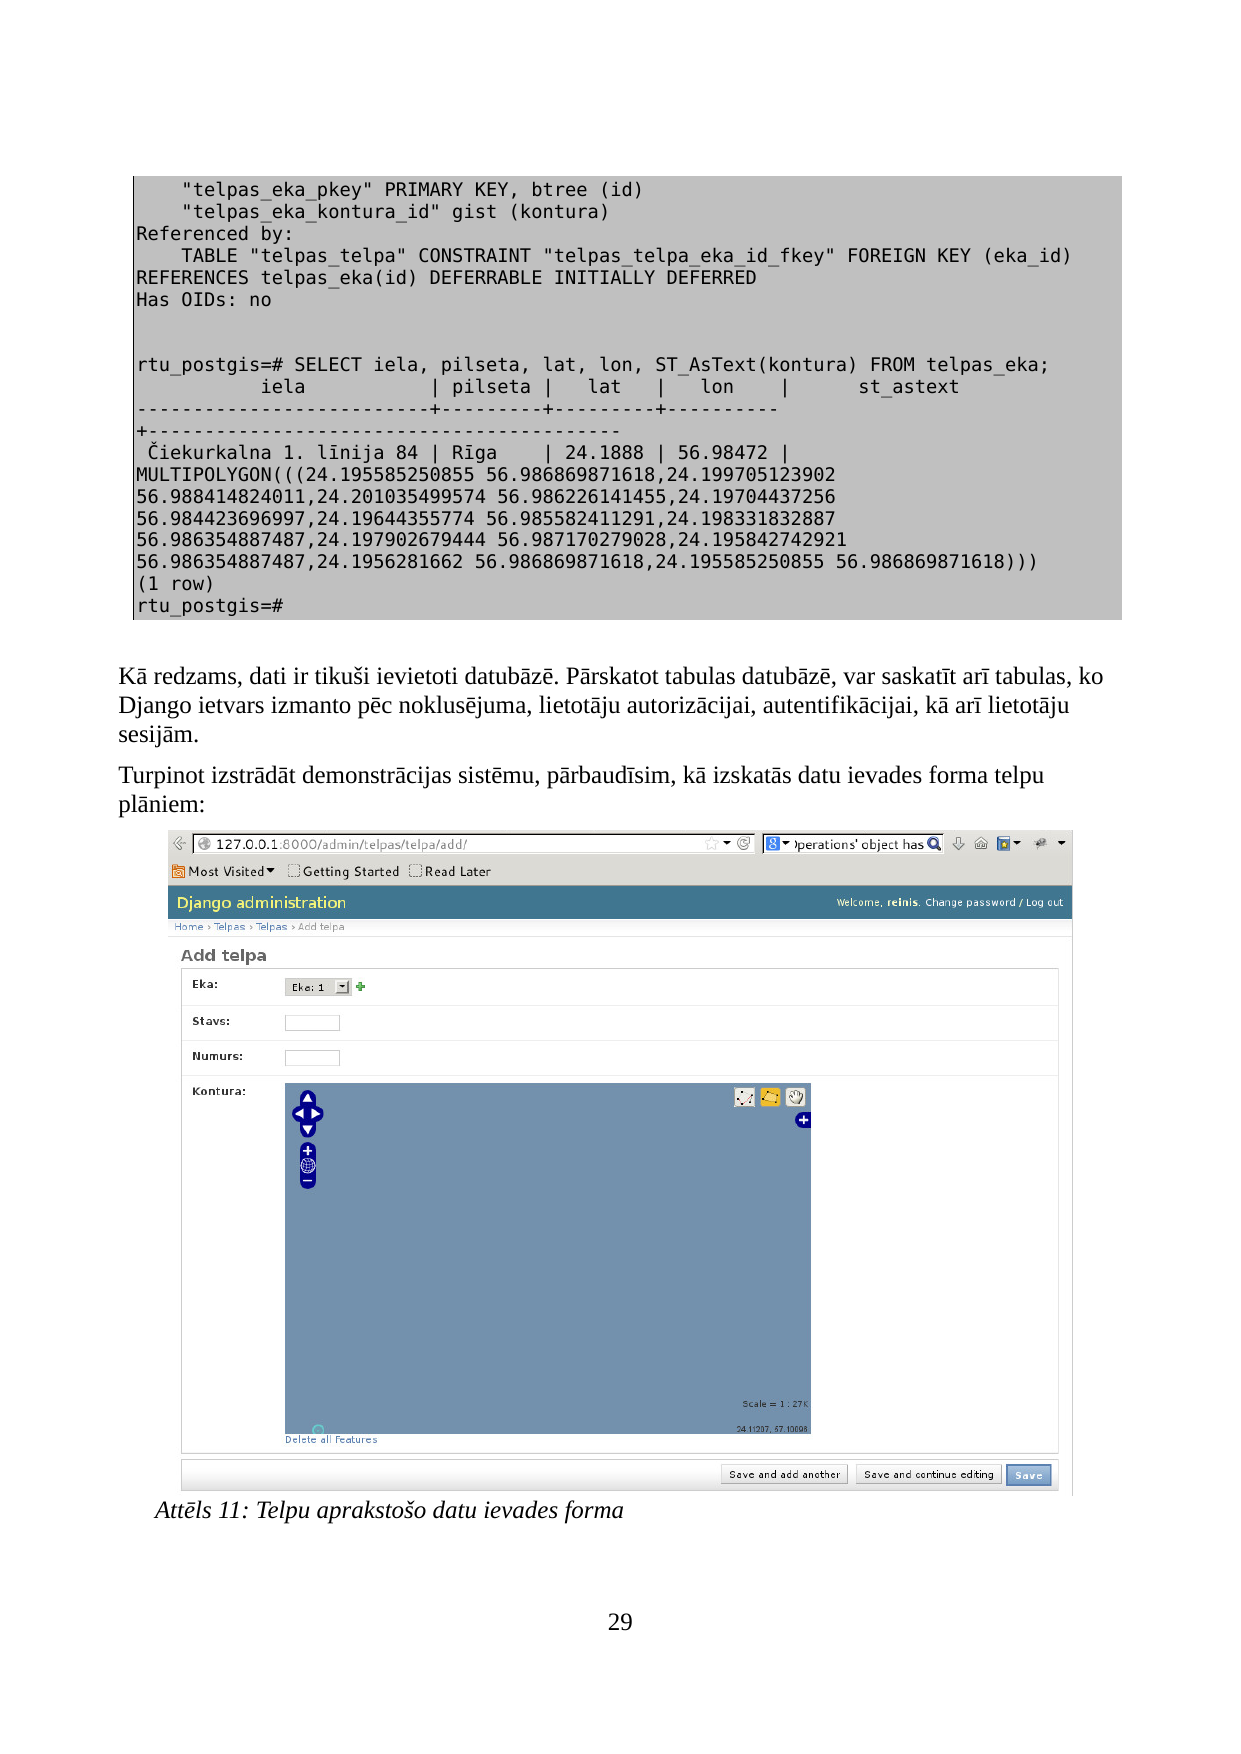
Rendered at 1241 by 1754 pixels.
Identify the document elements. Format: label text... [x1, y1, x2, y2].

text "telpas_eka_kontura_id" gist (kontura) [134, 201, 1122, 223]
text (1 row) [134, 573, 1122, 595]
text Turpinot izstrādāt demonstrācijas sistēmu, pārbaudīsim, kā izskatās datu ievades forma telpu plāniem: [118, 760, 1122, 817]
text --------------------------+---------+---------+----------+------------------------------------------ [134, 398, 1122, 442]
text rtu_postgis=# SELECT iela, pilseta, lat, lon, ST_AsText(kontura) FROM telpas_eka; [134, 354, 1122, 376]
text rtu_postgis=# [134, 595, 1122, 620]
text Čiekurkalna 1. līnija 84 | Rīga | 24.1888 | 56.98472 | MULTIPOLYGON(((24.195585250855 56.986869871618,24.199705123902 56.988414824011,24.201035499574 56.986226141455,24.19704437256 56.984423696997,24.19644355774 56.985582411291,24.198331832887 56.986354887487,24.197902679444 56.987170279028,24.195842742921 56.986354887487,24.1956281662 56.986869871618,24.195585250855 56.986869871618))) [134, 442, 1122, 573]
text Kā redzams, dati ir tikuši ievietoti datubāzē. Pārskatot tabulas datubāzē, var saskatīt arī tabulas, ko Django ietvars izmanto pēc noklusējuma, lietotāju autorizācijai, autentifikācijai, kā arī lietotāju sesijām. [118, 661, 1122, 747]
text Referenced by: [134, 223, 1122, 245]
text "telpas_eka_pkey" PRIMARY KEY, btree (id) [134, 176, 1122, 201]
text TABLE "telpas_telpa" CONSTRAINT "telpas_telpa_eka_id_fkey" FOREIGN KEY (eka_id) REFERENCES telpas_eka(id) DEFERRABLE INITIALLY DEFERRED [134, 245, 1122, 289]
picture [168, 830, 1073, 1496]
text Attēls 11: Telpu aprakstošo datu ievades forma [155, 842, 1086, 1524]
text Has OIDs: no [134, 289, 1122, 311]
text iela | pilseta | lat | lon | st_astext [134, 376, 1122, 398]
